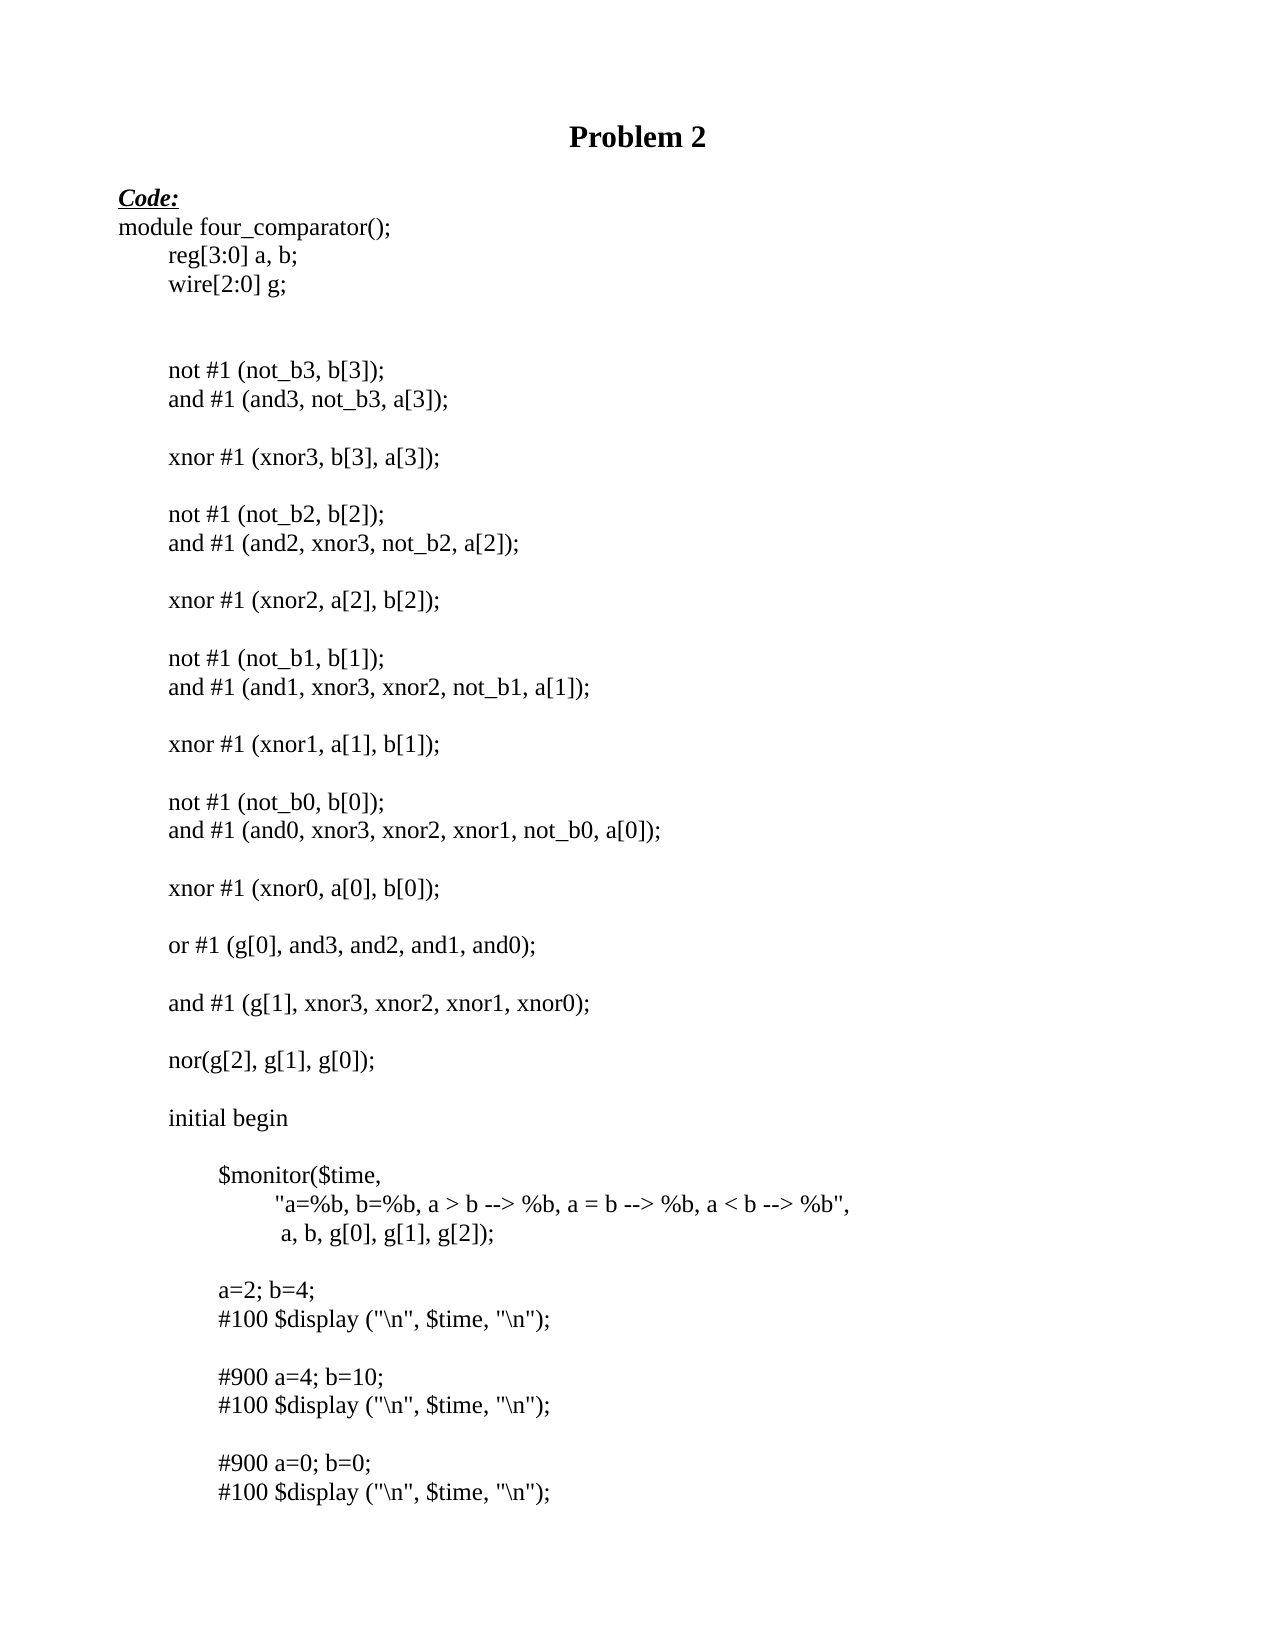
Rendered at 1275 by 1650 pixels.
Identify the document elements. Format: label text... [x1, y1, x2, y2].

text #900 a=4; b=10; [118, 1362, 1157, 1390]
text Problem 2 [118, 118, 1157, 154]
text xnor #1 (xnor1, a[1], b[1]); [118, 729, 1157, 758]
text #900 a=0; b=0; [118, 1448, 1157, 1477]
text #100 $display ("\n", $time, "\n"); [118, 1390, 1157, 1419]
text "a=%b, b=%b, a > b --> %b, a = b --> %b, a < b --> %b", [118, 1189, 1157, 1218]
text #100 $display ("\n", $time, "\n"); [118, 1304, 1157, 1333]
text Code: [118, 183, 1157, 212]
text initial begin [118, 1103, 1157, 1132]
text xnor #1 (xnor2, a[2], b[2]); [118, 585, 1157, 614]
text wire[2:0] g; [118, 269, 1157, 298]
text not #1 (not_b1, b[1]); [118, 643, 1157, 672]
text not #1 (not_b3, b[3]); [118, 355, 1157, 384]
text and #1 (g[1], xnor3, xnor2, xnor1, xnor0); [118, 988, 1157, 1017]
text and #1 (and0, xnor3, xnor2, xnor1, not_b0, a[0]); [118, 815, 1157, 844]
text module four_comparator(); [118, 212, 1157, 240]
text and #1 (and1, xnor3, xnor2, not_b1, a[1]); [118, 672, 1157, 700]
text $monitor($time, [118, 1160, 1157, 1189]
text nor(g[2], g[1], g[0]); [118, 1045, 1157, 1074]
text not #1 (not_b2, b[2]); [118, 499, 1157, 528]
text a=2; b=4; [118, 1275, 1157, 1304]
text and #1 (and3, not_b3, a[3]); [118, 384, 1157, 413]
text reg[3:0] a, b; [118, 240, 1157, 269]
text not #1 (not_b0, b[0]); [118, 787, 1157, 815]
text xnor #1 (xnor0, a[0], b[0]); [118, 873, 1157, 902]
text and #1 (and2, xnor3, not_b2, a[2]); [118, 528, 1157, 557]
text a, b, g[0], g[1], g[2]); [118, 1218, 1157, 1247]
text #100 $display ("\n", $time, "\n"); [118, 1477, 1157, 1505]
text xnor #1 (xnor3, b[3], a[3]); [118, 442, 1157, 470]
text or #1 (g[0], and3, and2, and1, and0); [118, 930, 1157, 959]
